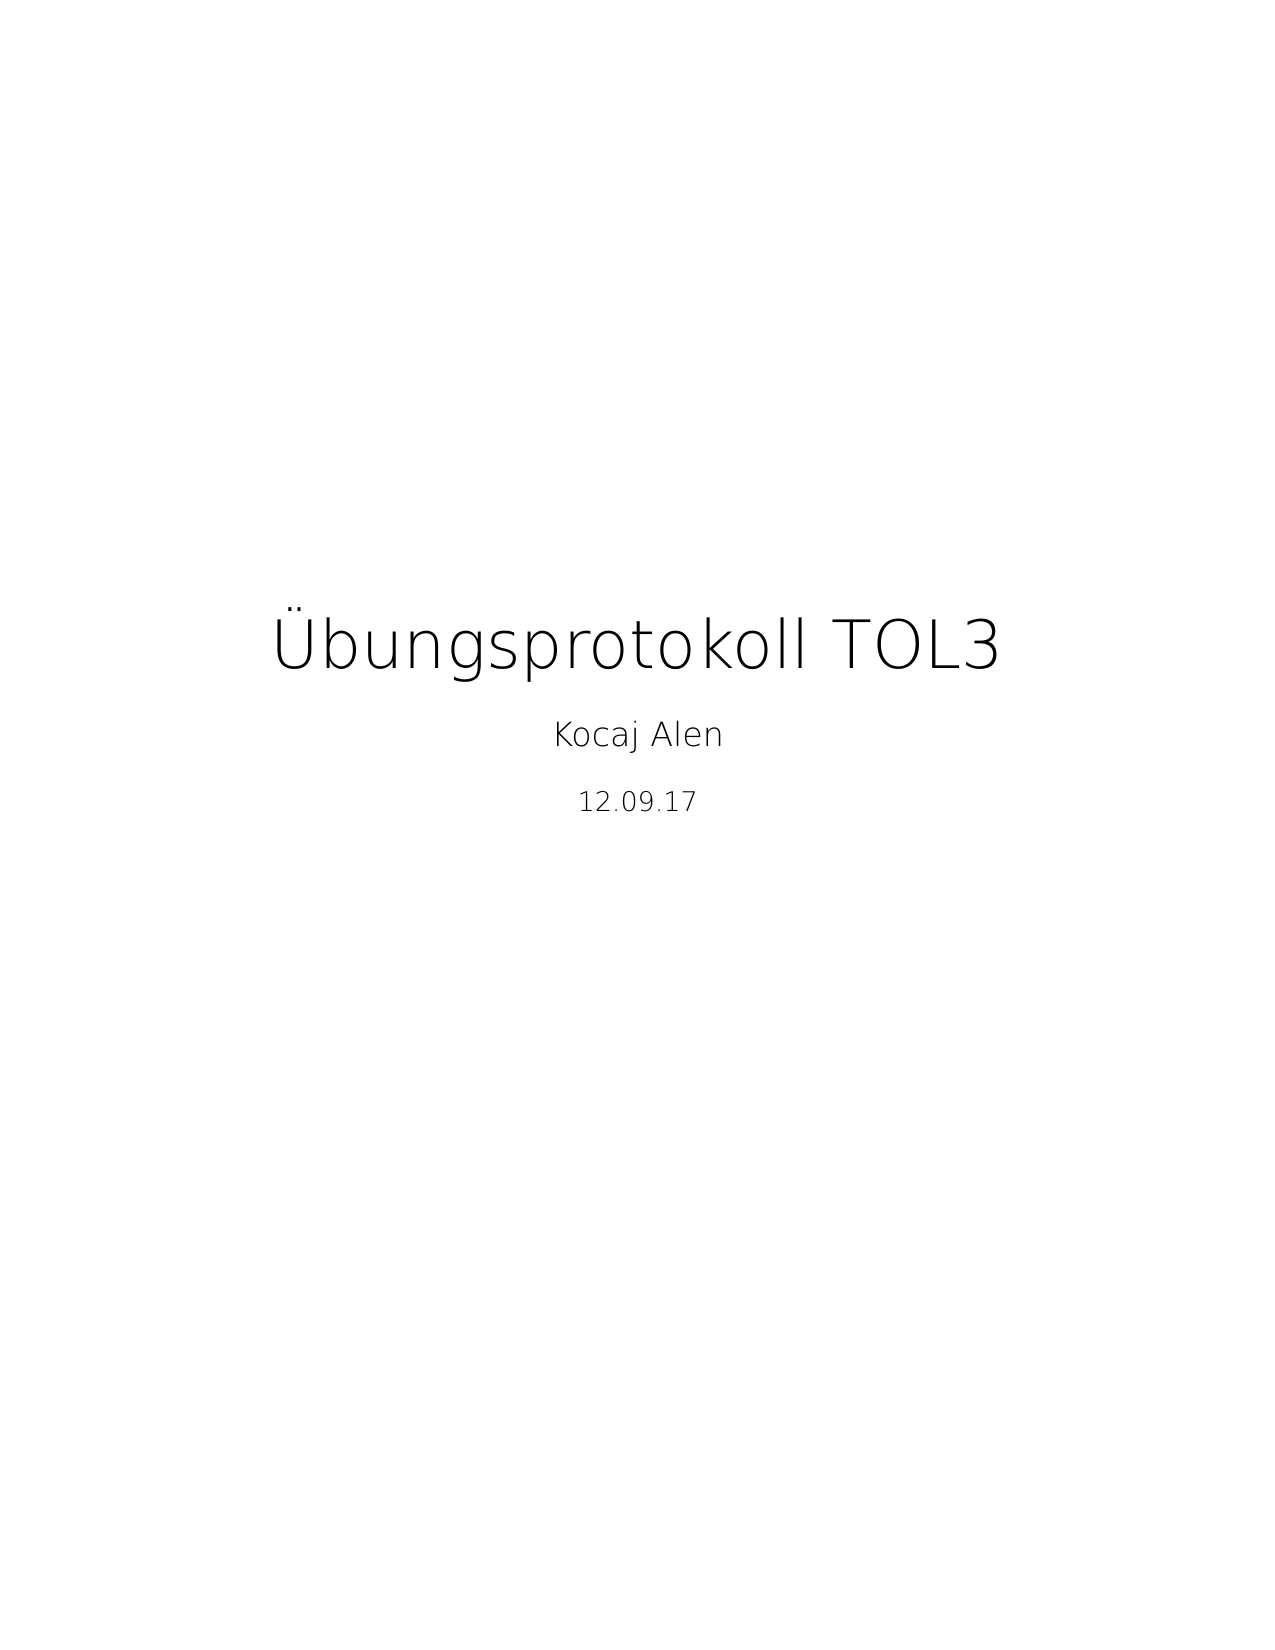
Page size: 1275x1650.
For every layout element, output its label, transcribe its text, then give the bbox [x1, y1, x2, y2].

text 12.09.17 [118, 786, 1157, 817]
text Kocaj Alen [118, 716, 1157, 754]
text Übungsprotokoll TOL3 [118, 606, 1157, 684]
